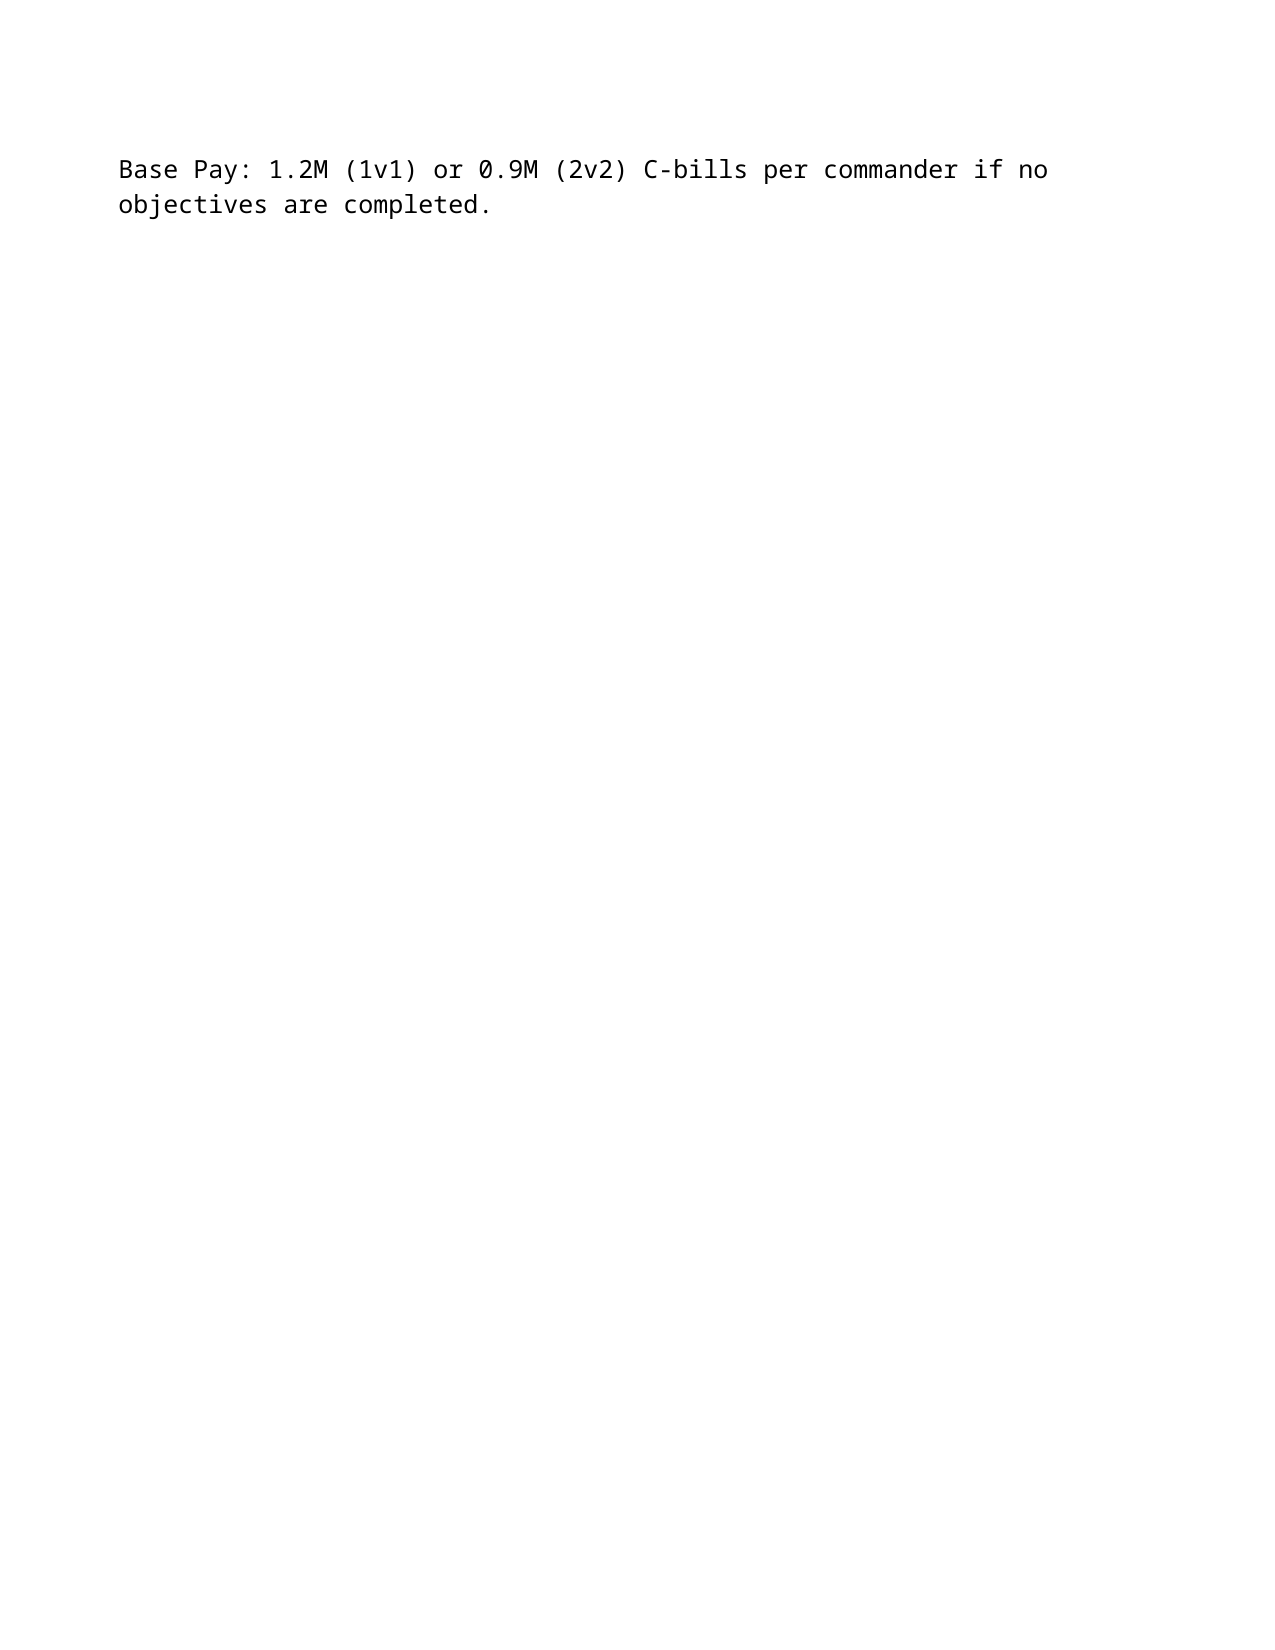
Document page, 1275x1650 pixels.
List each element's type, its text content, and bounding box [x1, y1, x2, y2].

text Base Pay: 1.2M (1v1) or 0.9M (2v2) C-bills per commander if no objectives are completed. [118, 152, 1157, 220]
